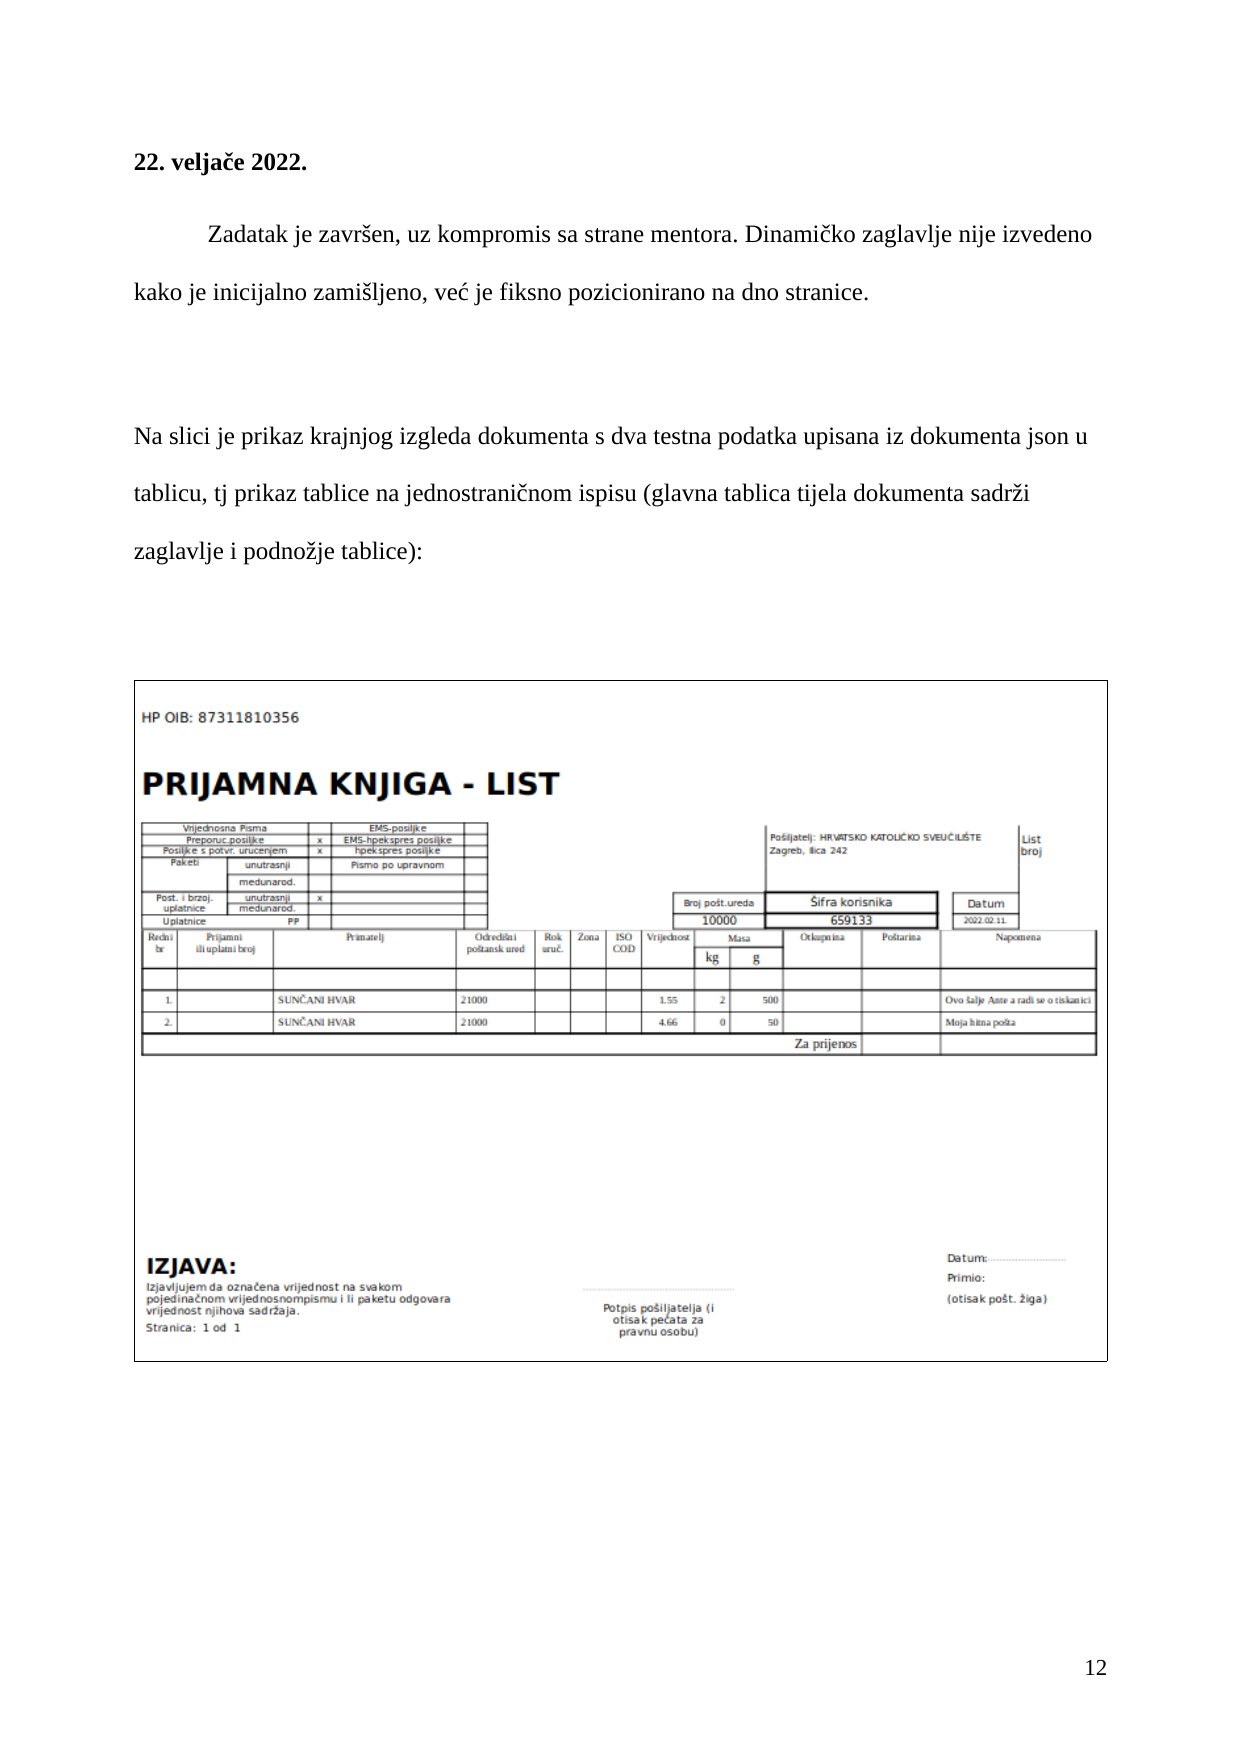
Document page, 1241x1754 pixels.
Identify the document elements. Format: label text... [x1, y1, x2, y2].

picture [136, 683, 1104, 1358]
text Zadatak je završen, uz kompromis sa strane mentora. Dinamičko zaglavlje nije izvedeno kako je inicijalno zamišljeno, već je fiksno pozicionirano na dno stranice. [133, 219, 1107, 305]
text Na slici je prikaz krajnjog izgleda dokumenta s dva testna podatka upisana iz dokumenta json u tablicu, tj prikaz tablice na jednostraničnom ispisu (glavna tablica tijela dokumenta sadrži zaglavlje i podnožje tablice): [133, 421, 1107, 564]
text 22. veljače 2022. [133, 147, 1107, 176]
